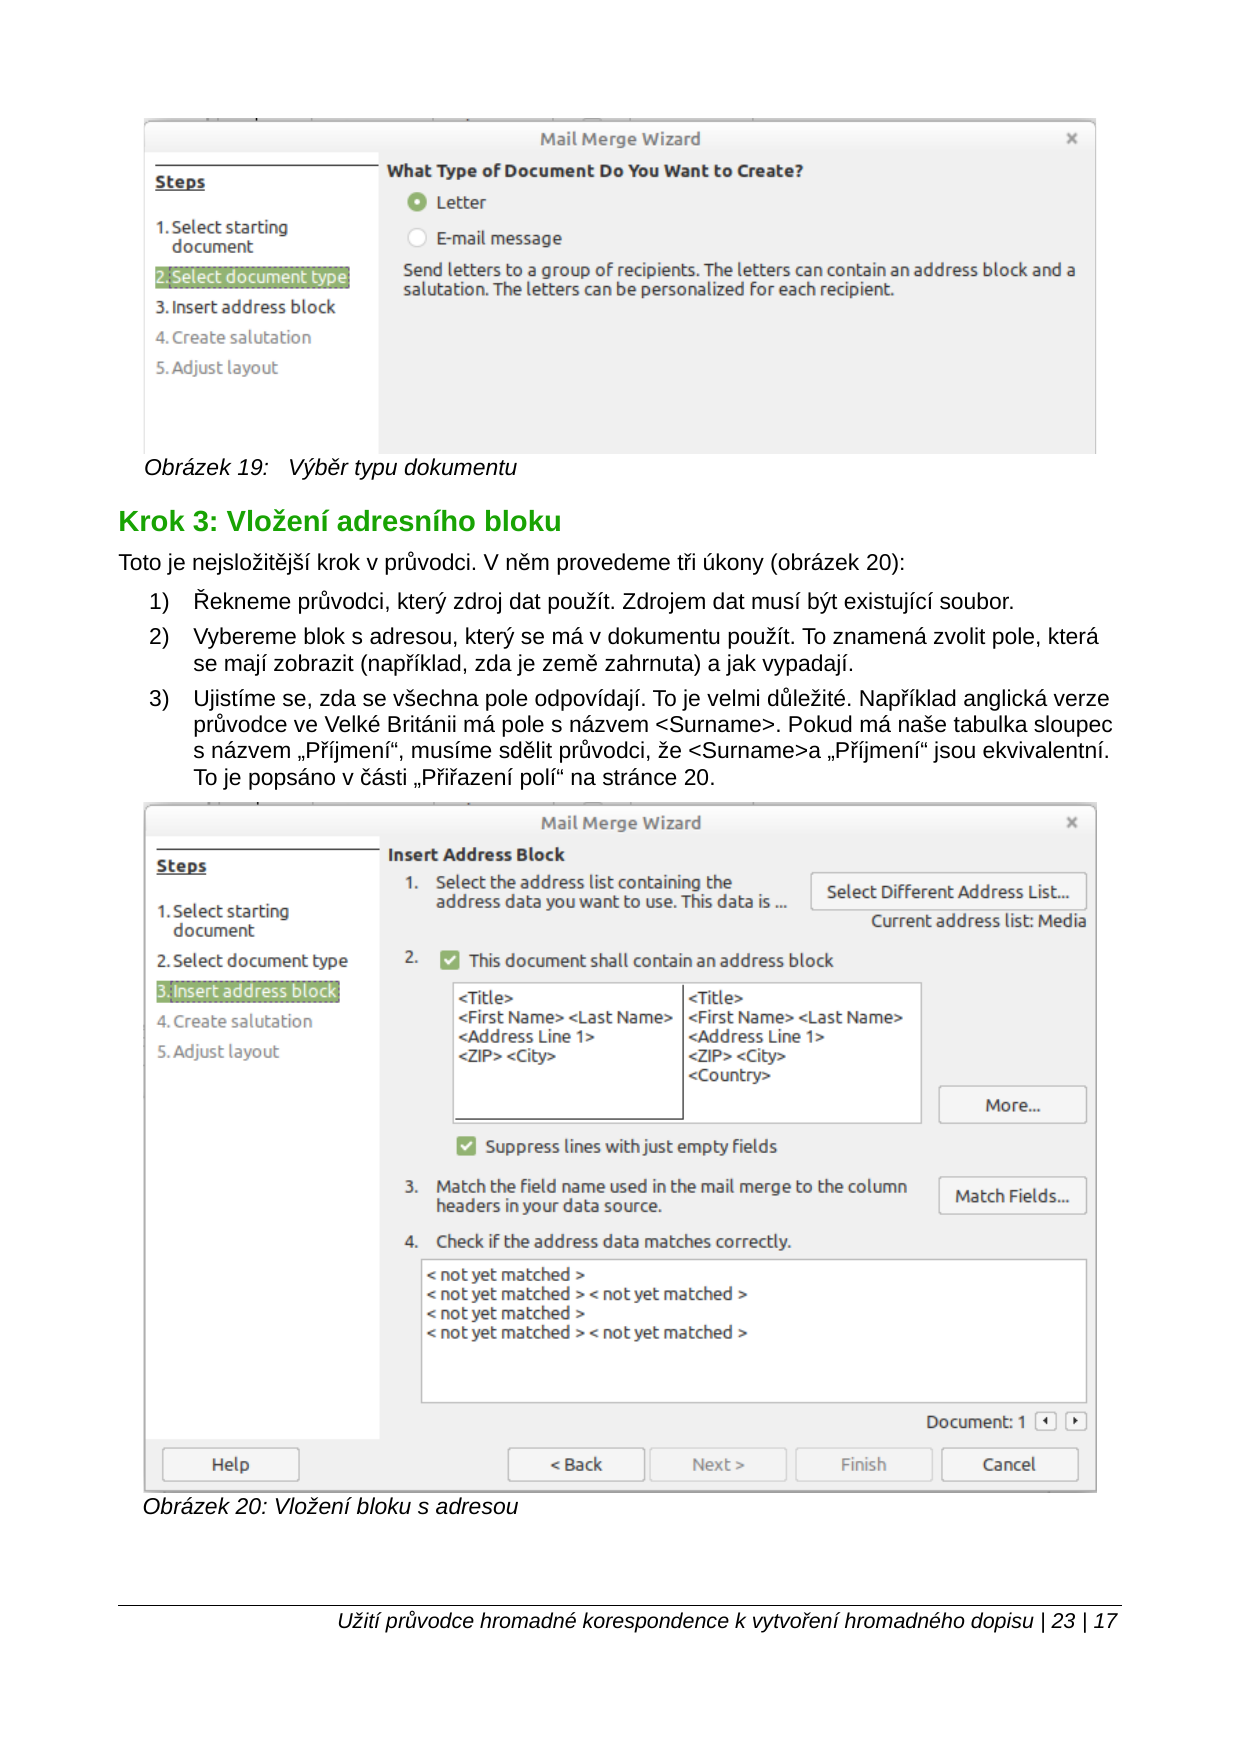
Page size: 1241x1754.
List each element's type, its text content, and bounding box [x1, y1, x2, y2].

list Ujistíme se, zda se všechna pole odpovídají. To je velmi důležité. Například anglická verze průvodce ve Velké Británii má pole s názvem <Surname>. Pokud má naše tabulka sloupec s názvem „Příjmení“, musíme sdělit průvodci, že <Surname>a „Příjmení“ jsou ekvivalentní. To je popsáno v části „Odpovídající pole“ na stránce 19. [169, 685, 1122, 790]
list Toto je nejsložitější krok v průvodci. V něm provedeme tři úkony (obrázek 20): [118, 549, 1122, 576]
list Řekneme průvodci, který zdroj dat použít. Zdrojem dat musí být existující soubor. [169, 588, 1122, 614]
text Obrázek 20: Vložení bloku s adresou [142, 802, 1098, 1519]
picture [143, 802, 1097, 1493]
picture [143, 118, 1097, 454]
subtitle Krok 3: Vložení adresního bloku [118, 504, 1122, 537]
list Vybereme blok s adresou, který se má v dokumentu použít. To znamená zvolit pole, která se mají zobrazit (například, zda je země zahrnuta) a jak vypadají. [169, 623, 1122, 676]
text Obrázek 19: Výběr typu dokumentu [144, 454, 1096, 480]
